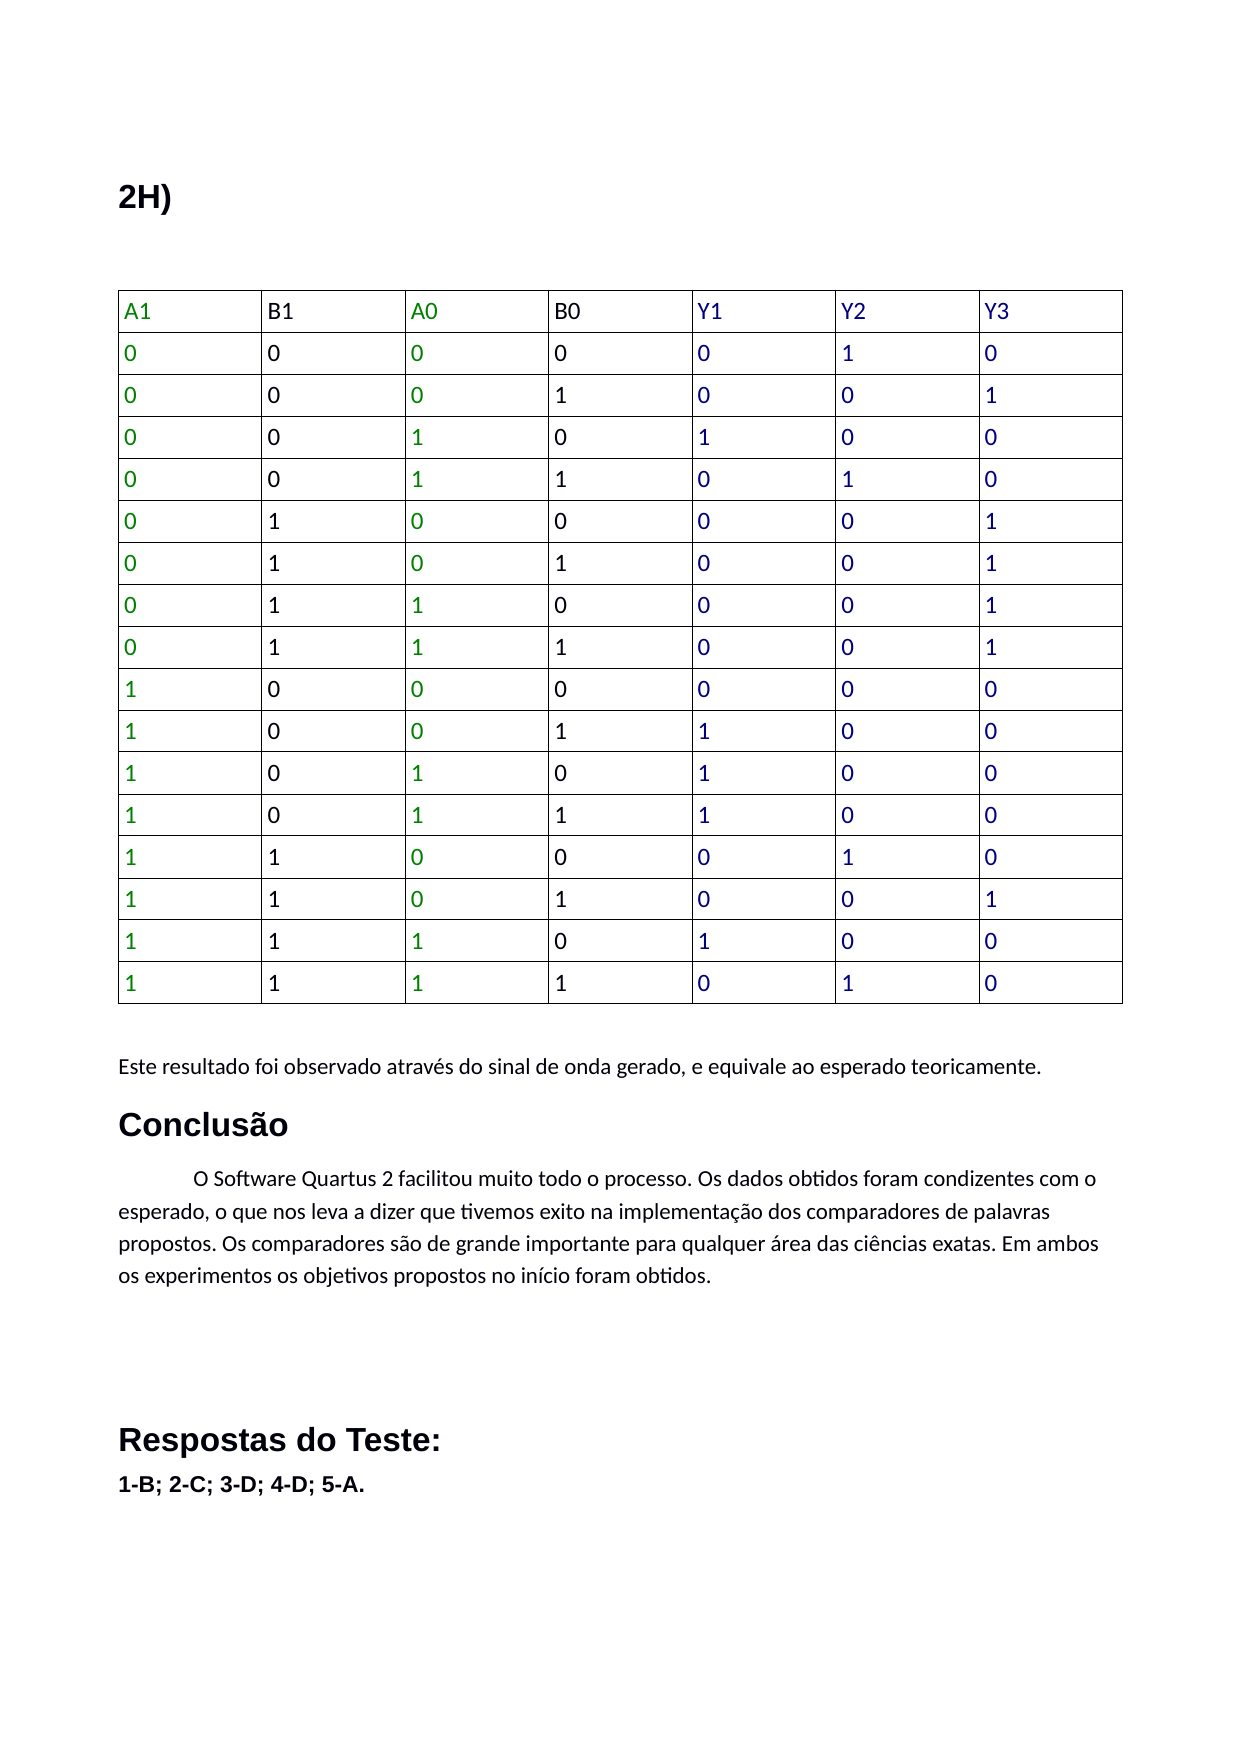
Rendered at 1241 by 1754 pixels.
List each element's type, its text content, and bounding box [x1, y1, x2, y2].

table_header Y1 [693, 291, 835, 332]
table_cell 0 [549, 920, 692, 961]
table_cell 0 [406, 836, 548, 877]
table_cell 0 [693, 962, 835, 1003]
text 1-B; 2-C; 3-D; 4-D; 5-A. [118, 1471, 1122, 1497]
table_cell 0 [693, 543, 835, 583]
table_cell 0 [693, 585, 835, 626]
table_cell 0 [119, 543, 261, 583]
table_cell 0 [836, 501, 979, 542]
table_cell 1 [980, 501, 1122, 542]
table_cell 0 [262, 459, 405, 499]
table_cell 0 [406, 543, 548, 583]
table_cell 1 [262, 585, 405, 626]
table_cell 0 [119, 333, 261, 374]
table_cell 1 [119, 669, 261, 709]
table_cell 1 [406, 417, 548, 458]
table_cell 0 [406, 333, 548, 374]
table_cell 0 [836, 752, 979, 793]
table_header Y2 [836, 291, 979, 332]
table_cell 0 [406, 501, 548, 542]
table_cell 1 [262, 501, 405, 542]
table_cell 1 [119, 836, 261, 877]
table_cell 0 [980, 920, 1122, 961]
table_cell 1 [693, 752, 835, 793]
table_cell 1 [549, 459, 692, 499]
table_cell 0 [693, 501, 835, 542]
table_cell 1 [119, 962, 261, 1003]
table_cell 0 [262, 795, 405, 835]
table_cell 0 [980, 417, 1122, 458]
table_cell 1 [836, 962, 979, 1003]
table_cell 0 [980, 669, 1122, 709]
table_cell 0 [262, 669, 405, 709]
table_cell 1 [549, 795, 692, 835]
table_cell 1 [549, 375, 692, 416]
table_cell 1 [406, 920, 548, 961]
table_cell 0 [980, 752, 1122, 793]
table_cell 1 [406, 962, 548, 1003]
table_cell 1 [980, 627, 1122, 667]
table_cell 0 [980, 711, 1122, 751]
table_cell 0 [980, 459, 1122, 499]
table_cell 1 [836, 333, 979, 374]
table_cell 0 [693, 333, 835, 374]
table_cell 0 [549, 333, 692, 374]
table_cell 0 [693, 879, 835, 919]
table_cell 0 [836, 795, 979, 835]
table_cell 1 [549, 711, 692, 751]
table_cell 0 [262, 711, 405, 751]
table_cell 0 [836, 669, 979, 709]
table_cell 0 [119, 375, 261, 416]
table_cell 0 [980, 836, 1122, 877]
table_cell 1 [406, 752, 548, 793]
table_cell 0 [406, 879, 548, 919]
table_cell 1 [693, 417, 835, 458]
table_cell 0 [836, 879, 979, 919]
table_cell 0 [262, 333, 405, 374]
table_cell 0 [119, 585, 261, 626]
table_cell 1 [549, 627, 692, 667]
table_cell 1 [693, 795, 835, 835]
table_cell 0 [836, 585, 979, 626]
table_cell 0 [980, 333, 1122, 374]
table_cell 1 [262, 627, 405, 667]
text Conclusão [118, 1105, 1122, 1144]
table_cell 1 [406, 795, 548, 835]
table_cell 0 [836, 375, 979, 416]
table_cell 1 [119, 920, 261, 961]
table_cell 1 [549, 962, 692, 1003]
table_cell 1 [549, 543, 692, 583]
table_cell 0 [693, 459, 835, 499]
table_cell 0 [836, 711, 979, 751]
table_cell 0 [549, 752, 692, 793]
table_cell 0 [980, 795, 1122, 835]
table_cell 1 [980, 879, 1122, 919]
table_header A0 [406, 291, 548, 332]
table_cell 1 [693, 711, 835, 751]
table_cell 1 [119, 879, 261, 919]
table_cell 0 [549, 585, 692, 626]
table_cell 0 [549, 501, 692, 542]
table_cell 1 [262, 920, 405, 961]
table_cell 1 [119, 752, 261, 793]
table_cell 0 [119, 417, 261, 458]
table_cell 1 [119, 795, 261, 835]
table_cell 1 [406, 627, 548, 667]
table_cell 0 [693, 627, 835, 667]
table_header B1 [262, 291, 405, 332]
table_cell 0 [693, 669, 835, 709]
table_cell 1 [262, 836, 405, 877]
table_cell 0 [262, 375, 405, 416]
table_cell 0 [406, 711, 548, 751]
text O Software Quartus 2 facilitou muito todo o processo. Os dados obtidos foram condizentes com o esperado, o que nos leva a dizer que tivemos exito na implementação dos comparadores de palavras propostos. Os comparadores são de grande importante para qualquer área das ciências exatas. Em ambos os experimentos os objetivos propostos no início foram obtidos. [118, 1164, 1122, 1289]
table_cell 1 [262, 962, 405, 1003]
table_header A1 [119, 291, 261, 332]
table_cell 0 [406, 375, 548, 416]
table_cell 1 [980, 543, 1122, 583]
text Respostas do Teste: [118, 1420, 1122, 1459]
table_header B0 [549, 291, 692, 332]
table_cell 0 [262, 752, 405, 793]
table_cell 0 [119, 459, 261, 499]
table_cell 1 [119, 711, 261, 751]
table_cell 0 [549, 669, 692, 709]
table_cell 0 [836, 543, 979, 583]
table_cell 1 [980, 375, 1122, 416]
text Este resultado foi observado através do sinal de onda gerado, e equivale ao esperado teoricamente. [118, 1052, 1122, 1080]
table_cell 0 [693, 375, 835, 416]
table_cell 1 [262, 879, 405, 919]
table_cell 1 [836, 836, 979, 877]
table_cell 0 [980, 962, 1122, 1003]
text 2H) [118, 177, 1122, 216]
table_cell 0 [119, 501, 261, 542]
table_cell 1 [262, 543, 405, 583]
table_cell 1 [406, 585, 548, 626]
table_cell 0 [549, 417, 692, 458]
table_cell 0 [119, 627, 261, 667]
table_cell 0 [406, 669, 548, 709]
table_cell 0 [836, 920, 979, 961]
table_cell 0 [262, 417, 405, 458]
table_cell 0 [549, 836, 692, 877]
table_cell 0 [693, 836, 835, 877]
table_header Y3 [980, 291, 1122, 332]
table_cell 1 [836, 459, 979, 499]
table_cell 1 [693, 920, 835, 961]
table_cell 0 [836, 627, 979, 667]
table_cell 1 [549, 879, 692, 919]
table_cell 1 [406, 459, 548, 499]
table_cell 1 [980, 585, 1122, 626]
table_cell 0 [836, 417, 979, 458]
